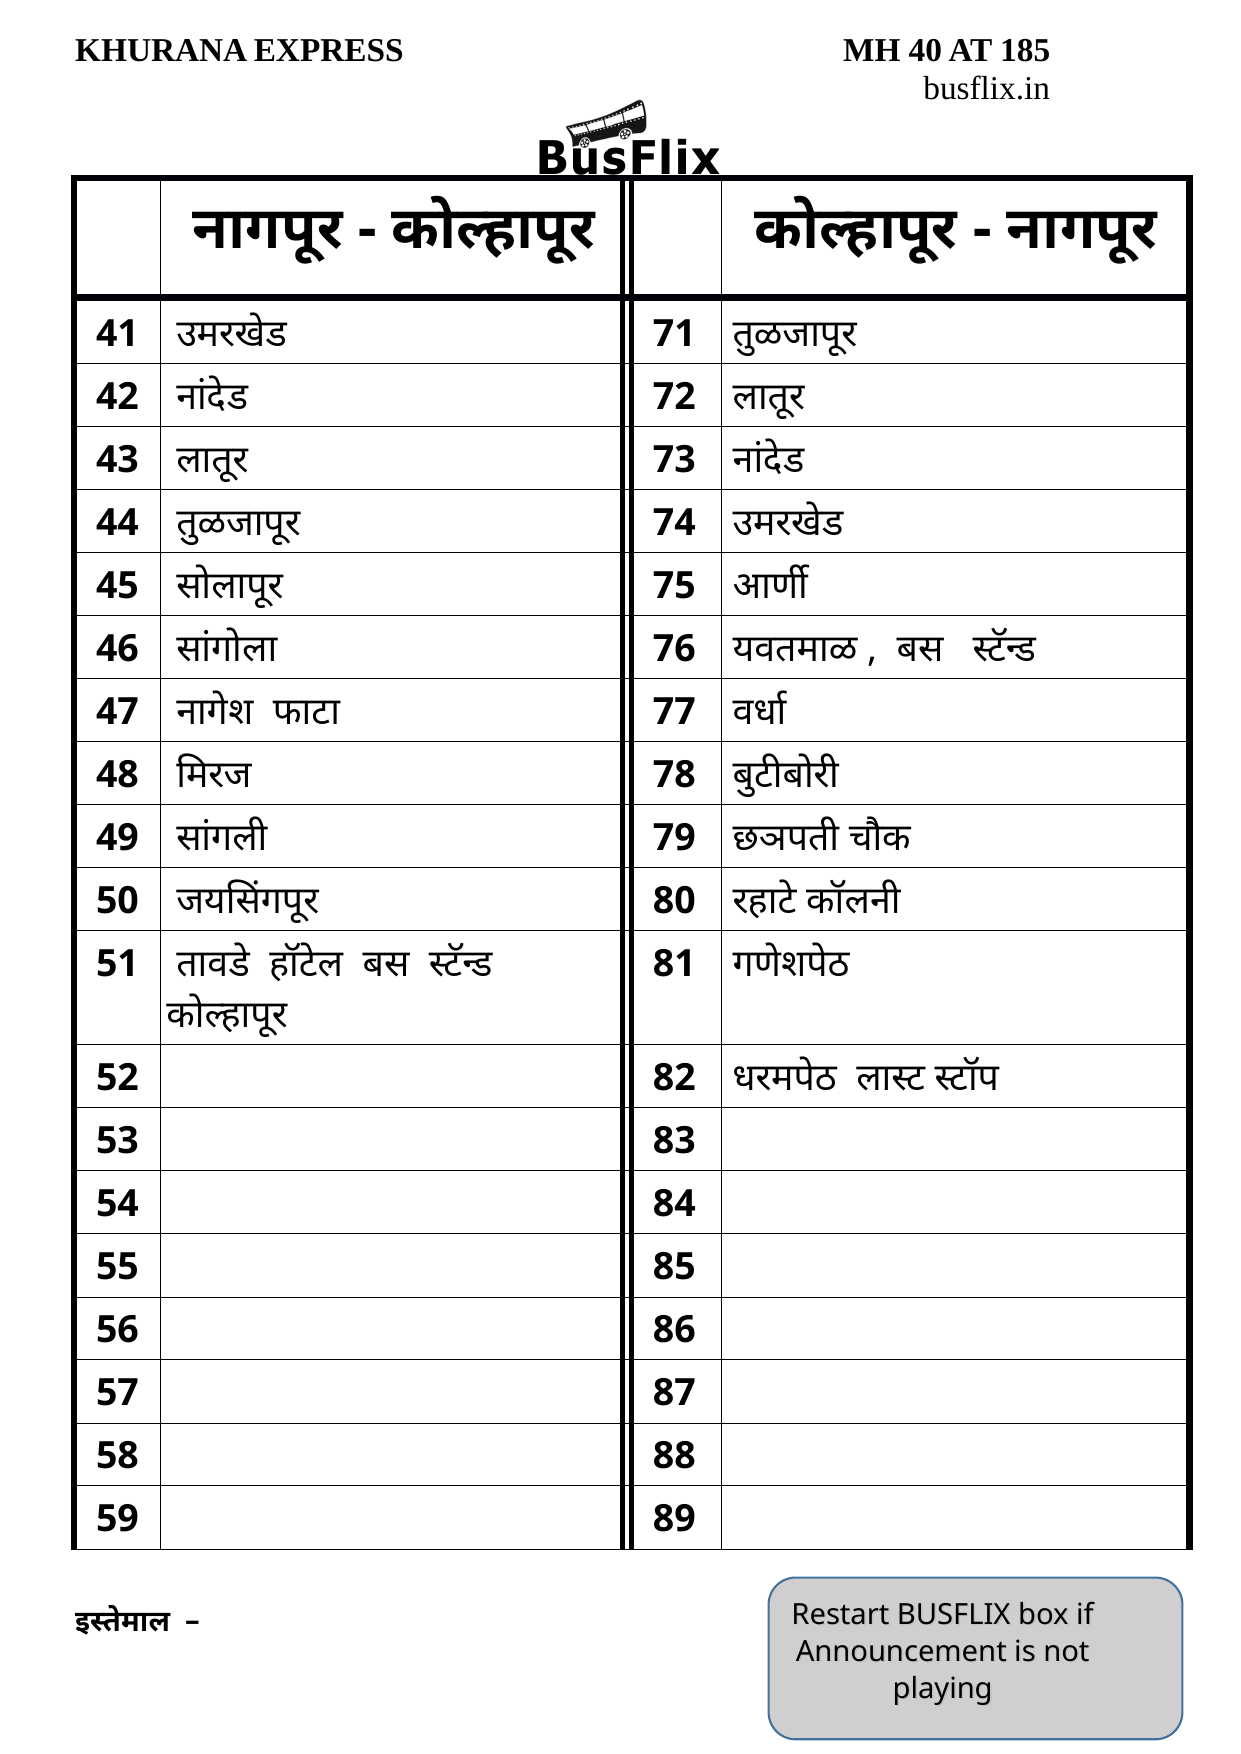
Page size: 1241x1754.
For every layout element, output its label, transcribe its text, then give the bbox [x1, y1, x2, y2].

table_cell [722, 1234, 1186, 1296]
table_cell सांगली [161, 805, 620, 867]
table_cell 43 [77, 427, 160, 489]
table_cell सांगोला [161, 616, 620, 678]
table_cell धरमपेठ लास्ट स्टॉप [722, 1045, 1186, 1107]
table_cell 82 [634, 1045, 721, 1107]
table_cell नांदेड [161, 364, 620, 426]
table_cell [722, 1171, 1186, 1233]
table_cell 85 [634, 1234, 721, 1296]
table_cell [722, 1360, 1186, 1422]
table_cell वर्धा [722, 679, 1186, 741]
table_header नागपूर - कोल्हापूर [161, 181, 620, 294]
table_cell 44 [77, 490, 160, 552]
table_cell छञपती चौक [722, 805, 1186, 867]
table_cell बुटीबोरी [722, 742, 1186, 804]
table_cell 81 [634, 931, 721, 1044]
table_cell 52 [77, 1045, 160, 1107]
table_header [634, 181, 721, 294]
table_cell 89 [634, 1486, 721, 1548]
table_cell [722, 1486, 1186, 1548]
table_cell 84 [634, 1171, 721, 1233]
table_cell 86 [634, 1298, 721, 1359]
table_cell [161, 1298, 620, 1359]
table_cell 80 [634, 868, 721, 930]
table_cell 50 [77, 868, 160, 930]
table_cell 59 [77, 1486, 160, 1548]
table_cell नांदेड [722, 427, 1186, 489]
table_cell [161, 1424, 620, 1485]
table_cell तुळजापूर [161, 490, 620, 552]
table_cell तुळजापूर [722, 301, 1186, 363]
table_cell 72 [634, 364, 721, 426]
table_cell [161, 1171, 620, 1233]
table_cell तावडे हॉटेल बस स्टॅन्ड कोल्हापूर [161, 931, 620, 1044]
table_cell [161, 1108, 620, 1170]
table_header कोल्हापूर - नागपूर [722, 181, 1186, 294]
table_cell रहाटे कॉलनी [722, 868, 1186, 930]
table_cell [722, 1424, 1186, 1485]
table_cell 42 [77, 364, 160, 426]
table_cell 45 [77, 553, 160, 615]
table_cell 55 [77, 1234, 160, 1296]
text इस्तेमाल – [75, 1600, 767, 1640]
table_cell 49 [77, 805, 160, 867]
table_cell उमरखेड [722, 490, 1186, 552]
table_cell 88 [634, 1424, 721, 1485]
table_cell 51 [77, 931, 160, 1044]
table_header [77, 181, 160, 294]
table_cell यवतमाळ , बस स्टॅन्ड [722, 616, 1186, 678]
table_cell 74 [634, 490, 721, 552]
table_cell 46 [77, 616, 160, 678]
table_cell 78 [634, 742, 721, 804]
table_cell लातूर [161, 427, 620, 489]
table_cell मिरज [161, 742, 620, 804]
table_cell [161, 1486, 620, 1548]
table_cell 47 [77, 679, 160, 741]
table_cell [161, 1045, 620, 1107]
table_cell [722, 1108, 1186, 1170]
table_cell जयसिंगपूर [161, 868, 620, 930]
table_cell 73 [634, 427, 721, 489]
table_cell [722, 1298, 1186, 1359]
table_cell 41 [77, 301, 160, 363]
table_cell आर्णी [722, 553, 1186, 615]
table_cell [161, 1360, 620, 1422]
table_cell 83 [634, 1108, 721, 1170]
table_cell लातूर [722, 364, 1186, 426]
table_cell गणेशपेठ [722, 931, 1186, 1044]
table_cell 87 [634, 1360, 721, 1422]
table_cell 58 [77, 1424, 160, 1485]
table_cell उमरखेड [161, 301, 620, 363]
table_cell [161, 1234, 620, 1296]
table_cell सोलापूर [161, 553, 620, 615]
table_cell 75 [634, 553, 721, 615]
table_cell 57 [77, 1360, 160, 1422]
table_cell नागेश फाटा [161, 679, 620, 741]
table_cell 53 [77, 1108, 160, 1170]
table_cell 76 [634, 616, 721, 678]
table_cell 77 [634, 679, 721, 741]
table_cell 56 [77, 1298, 160, 1359]
table_cell 79 [634, 805, 721, 867]
table_cell 71 [634, 301, 721, 363]
table_cell 54 [77, 1171, 160, 1233]
table_cell 48 [77, 742, 160, 804]
